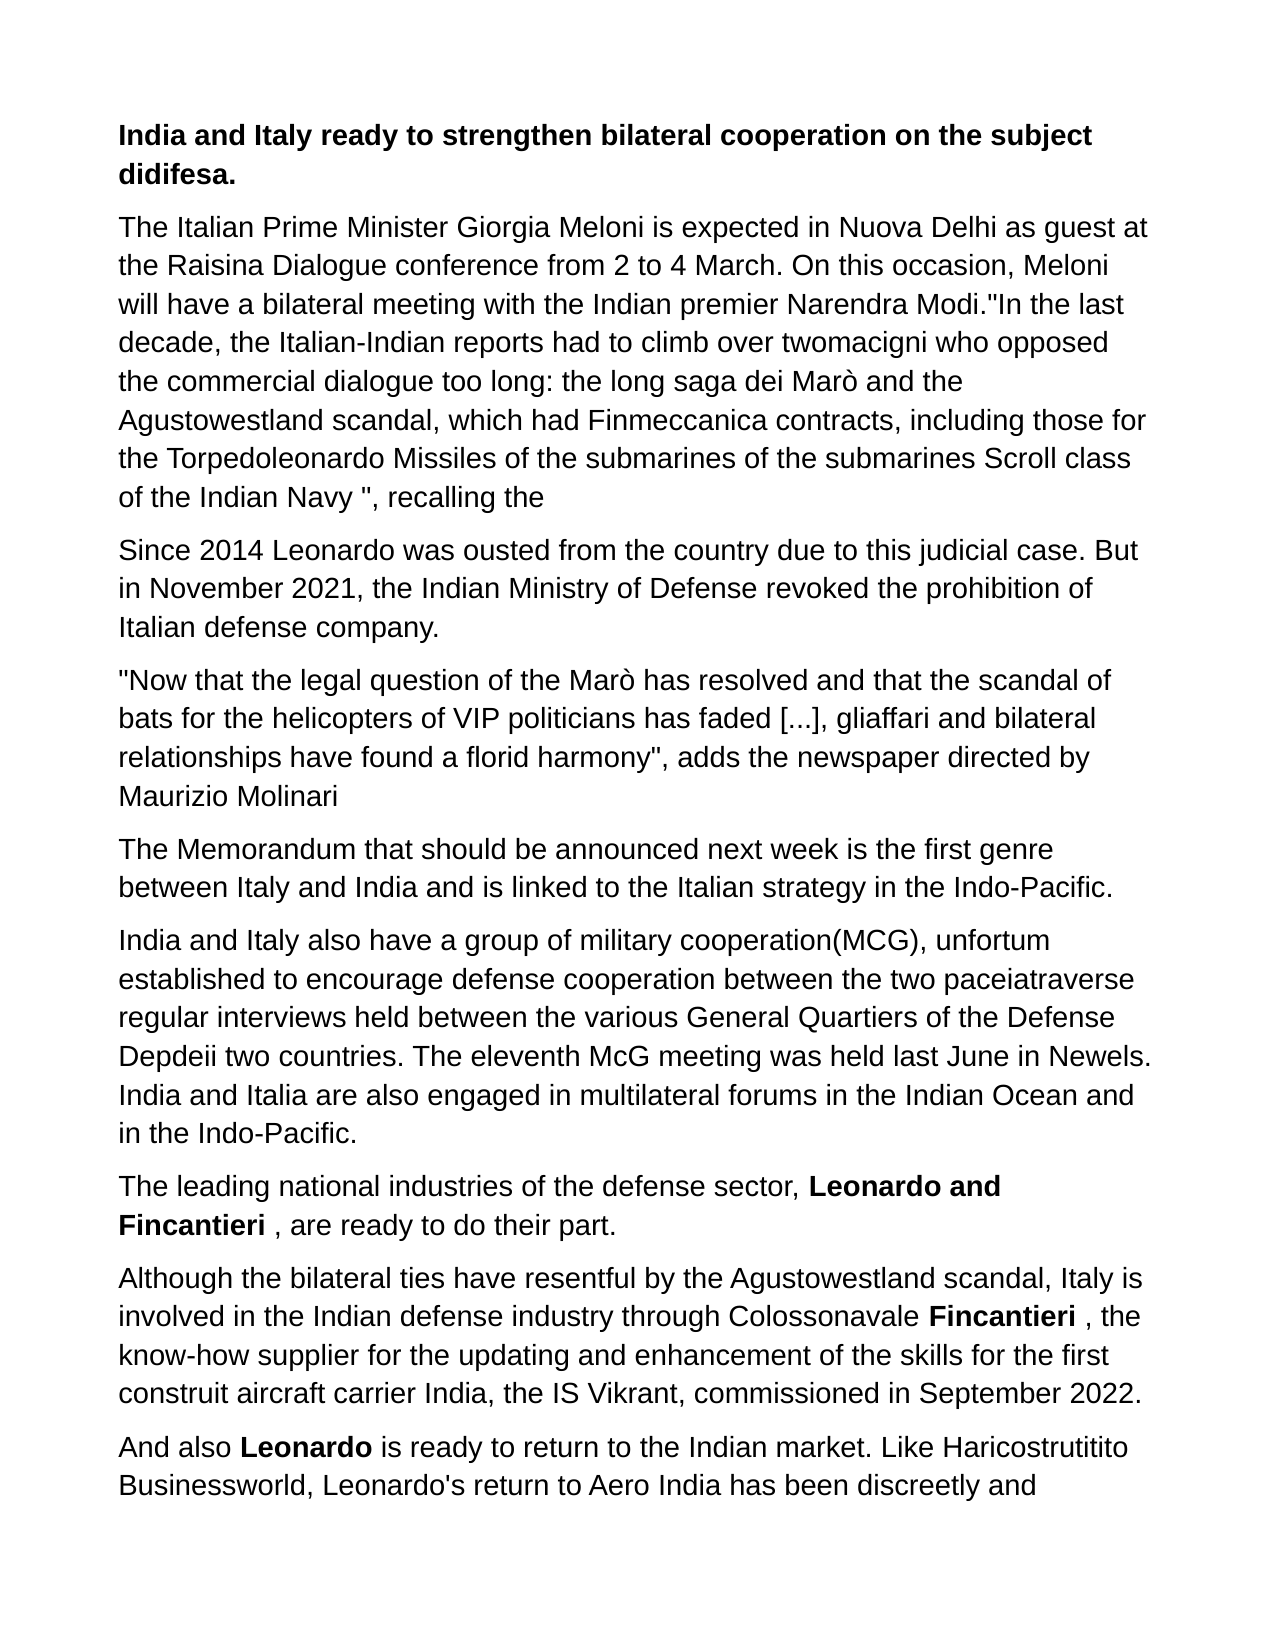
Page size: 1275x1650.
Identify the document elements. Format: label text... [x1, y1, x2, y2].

text India and Italy ready to strengthen bilateral cooperation on the subject didifesa. [118, 118, 1157, 190]
text And also Leonardo is ready to return to the Indian market. Like Haricostrutitito Businessworld, Leonardo's return to Aero India has been discreetly and [118, 1429, 1157, 1502]
text The leading national industries of the defense sector, Leonardo and Fincantieri , are ready to do their part. [118, 1169, 1157, 1241]
text "Now that the legal question of the Marò has resolved and that the scandal of bats for the helicopters of VIP politicians has faded [...], gliaffari and bilateral relationships have found a florid harmony", adds the newspaper directed by Maurizio Molinari [118, 663, 1157, 812]
text The Memorandum that should be announced next week is the first genre between Italy and India and is linked to the Italian strategy in the Indo-Pacific. [118, 832, 1157, 904]
text Although the bilateral ties have resentful by the Agustowestland scandal, Italy is involved in the Indian defense industry through Colossonavale Fincantieri , the know-how supplier for the updating and enhancement of the skills for the first construit aircraft carrier India, the IS Vikrant, commissioned in September 2022. [118, 1261, 1157, 1410]
text India and Italy also have a group of military cooperation(MCG), unfortum established to encourage defense cooperation between the two paceiatraverse regular interviews held between the various General Quartiers of the Defense Depdeii two countries. The eleventh McG meeting was held last June in Newels. India and Italia are also engaged in multilateral forums in the Indian Ocean and in the Indo-Pacific. [118, 923, 1157, 1149]
text Since 2014 Leonardo was ousted from the country due to this judicial case. But in November 2021, the Indian Ministry of Defense revoked the prohibition of Italian defense company. [118, 533, 1157, 643]
text The Italian Prime Minister Giorgia Meloni is expected in Nuova Delhi as guest at the Raisina Dialogue conference from 2 to 4 March. On this occasion, Meloni will have a bilateral meeting with the Indian premier Narendra Modi."In the last decade, the Italian-Indian reports had to climb over twomacigni who opposed the commercial dialogue too long: the long saga dei Marò and the Agustowestland scandal, which had Finmeccanica contracts, including those for the Torpedoleonardo Missiles of the submarines of the submarines Scroll class of the Indian Navy ", recalling the [118, 210, 1157, 513]
